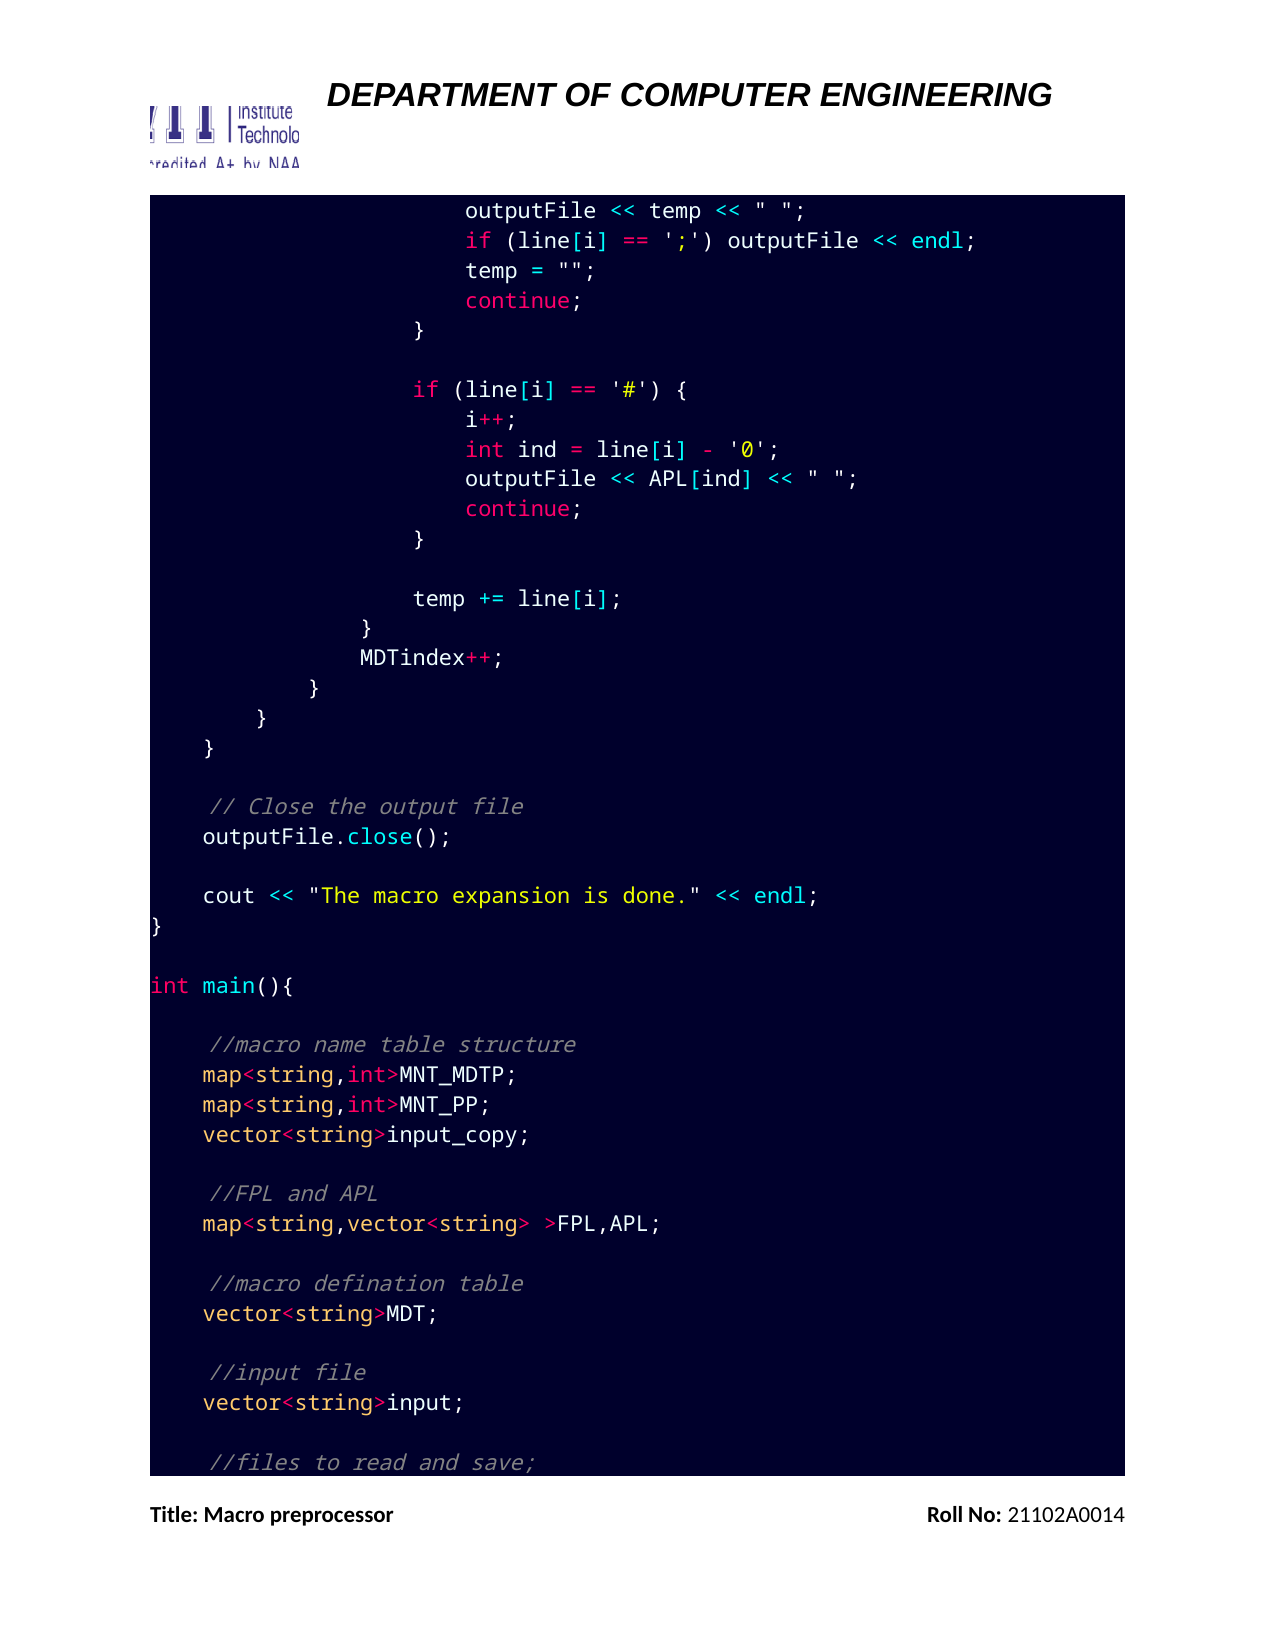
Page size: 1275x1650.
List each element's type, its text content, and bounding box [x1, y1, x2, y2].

text vector<string>MDT; [150, 1297, 1125, 1327]
text map<string,int>MNT_PP; [150, 1089, 1125, 1119]
text MDTindex++; [150, 642, 1125, 672]
text } [150, 523, 1125, 553]
text //FPL and APL [150, 1178, 1125, 1208]
text //input file [150, 1357, 1125, 1387]
text } [150, 612, 1125, 642]
text outputFile << temp << " "; [150, 195, 1125, 225]
text vector<string>input; [150, 1387, 1125, 1417]
text } [150, 910, 1125, 940]
text continue; [150, 284, 1125, 314]
text //macro defination table [150, 1268, 1125, 1297]
text } [150, 702, 1125, 731]
text map<string,vector<string> >FPL,APL; [150, 1208, 1125, 1238]
text outputFile.close(); [150, 821, 1125, 851]
text int main(){ [150, 970, 1125, 999]
text cout << "The macro expansion is done." << endl; [150, 880, 1125, 910]
text map<string,int>MNT_MDTP; [150, 1059, 1125, 1089]
text //macro name table structure [150, 1029, 1125, 1059]
text if (line[i] == ';') outputFile << endl; [150, 225, 1125, 255]
text //files to read and save; [150, 1446, 1125, 1476]
text } [150, 314, 1125, 344]
text temp = ""; [150, 255, 1125, 284]
text vector<string>input_copy; [150, 1119, 1125, 1148]
text outputFile << APL[ind] << " "; [150, 463, 1125, 493]
text if (line[i] == '#') { [150, 374, 1125, 404]
text } [150, 672, 1125, 702]
text int ind = line[i] - '0'; [150, 433, 1125, 463]
text } [150, 731, 1125, 761]
text i++; [150, 404, 1125, 433]
text // Close the output file [150, 791, 1125, 821]
text temp += line[i]; [150, 582, 1125, 612]
text continue; [150, 493, 1125, 523]
